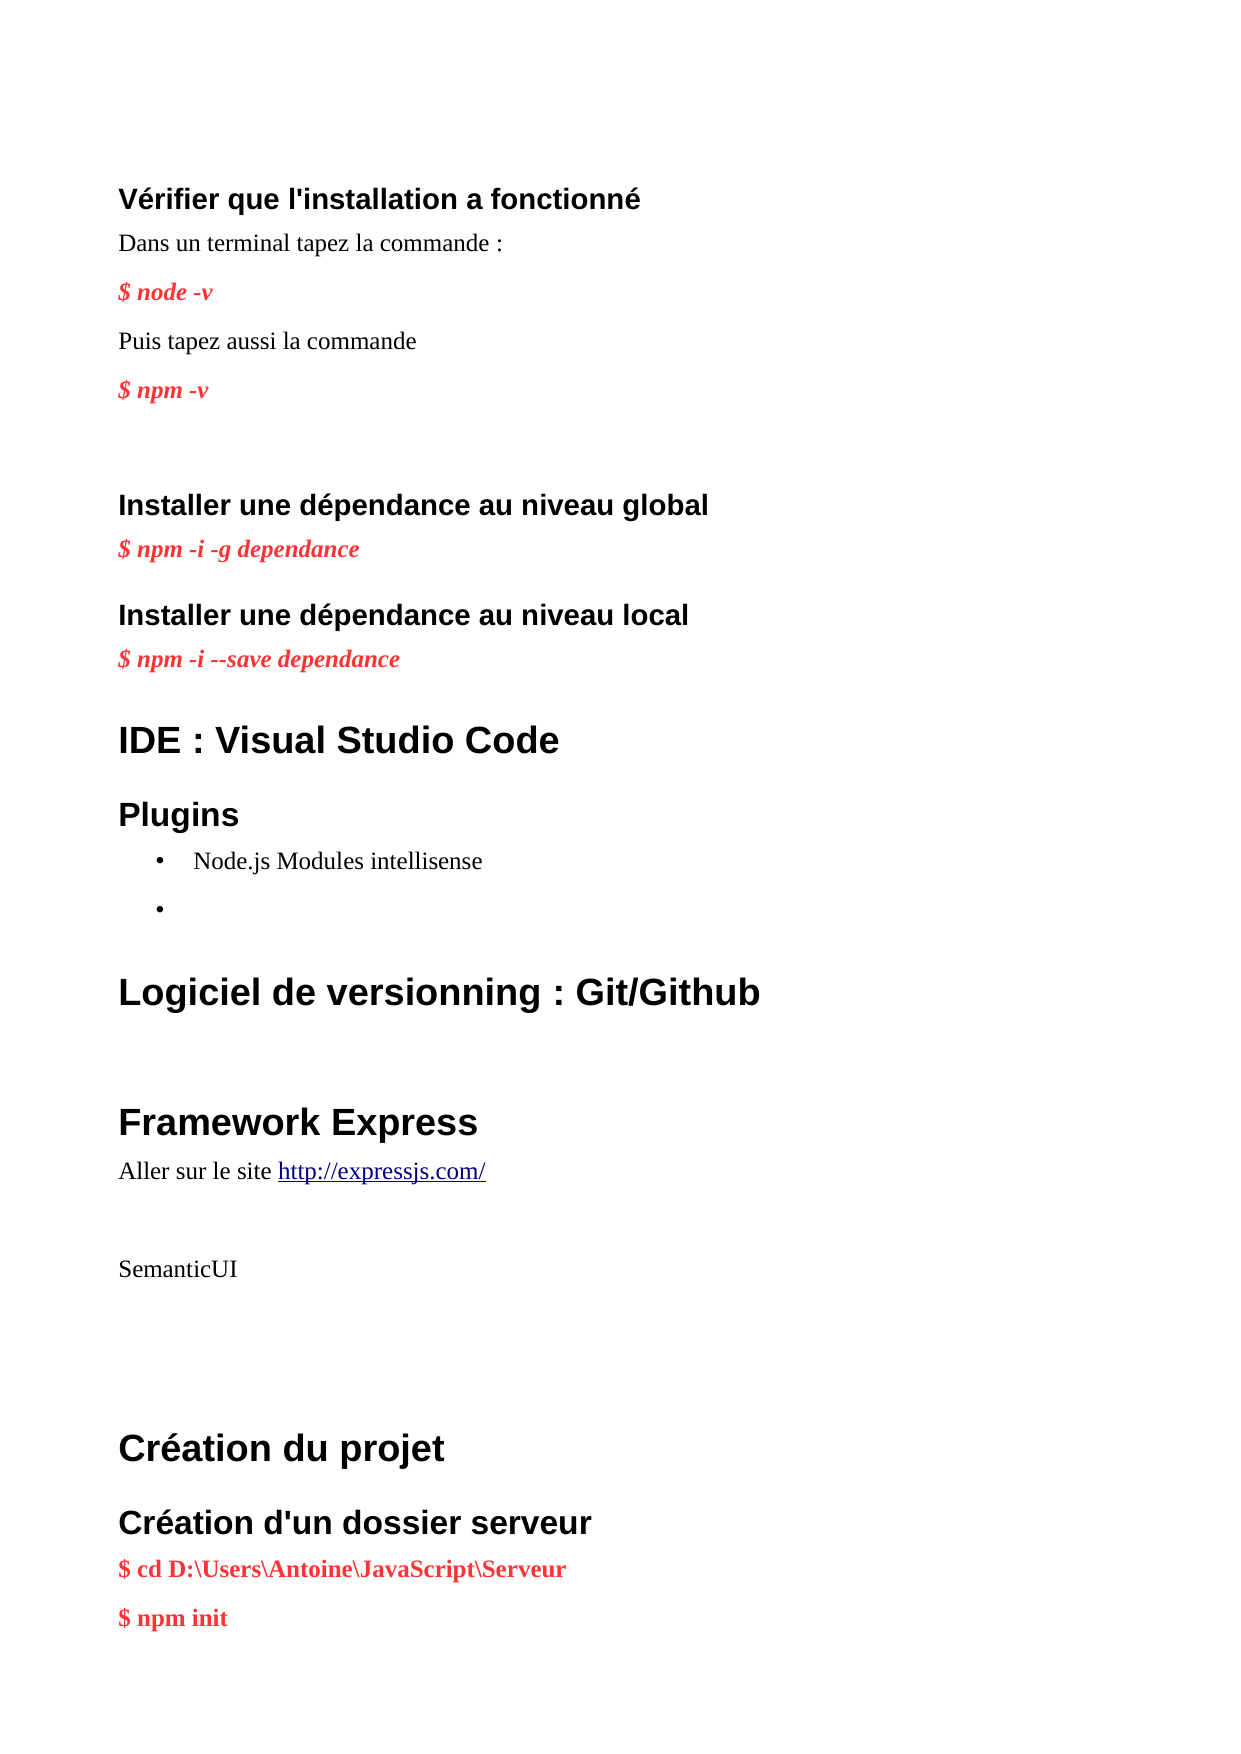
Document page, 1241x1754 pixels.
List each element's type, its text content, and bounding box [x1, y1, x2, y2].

subtitle Installer une dépendance au niveau local [118, 598, 1122, 632]
subtitle Logiciel de versionning : Git/Github [118, 969, 1122, 1013]
text $ cd D:\Users\Antoine\JavaScript\Serveur [118, 1554, 1122, 1583]
text $ npm -v [118, 375, 1122, 404]
subtitle Plugins [118, 795, 1122, 834]
text Dans un terminal tapez la commande : [118, 228, 1122, 257]
subtitle Framework Express [118, 1099, 1122, 1143]
text Aller sur le site http://expressjs.com/ [118, 1156, 1122, 1184]
subtitle Installer une dépendance au niveau global [118, 488, 1122, 522]
subtitle Création du projet [118, 1426, 1122, 1470]
text $ npm -i --save dependance [118, 644, 1122, 673]
list Node.js Modules intellisense [156, 846, 1122, 875]
subtitle Création d'un dossier serveur [118, 1503, 1122, 1542]
text $ node -v [118, 277, 1122, 306]
subtitle IDE : Visual Studio Code [118, 718, 1122, 762]
text Puis tapez aussi la commande [118, 326, 1122, 355]
text $ npm init [118, 1603, 1122, 1632]
text SemanticUI [118, 1254, 1122, 1283]
text $ npm -i -g dependance [118, 534, 1122, 563]
subtitle Vérifier que l'installation a fonctionné [118, 182, 1122, 216]
